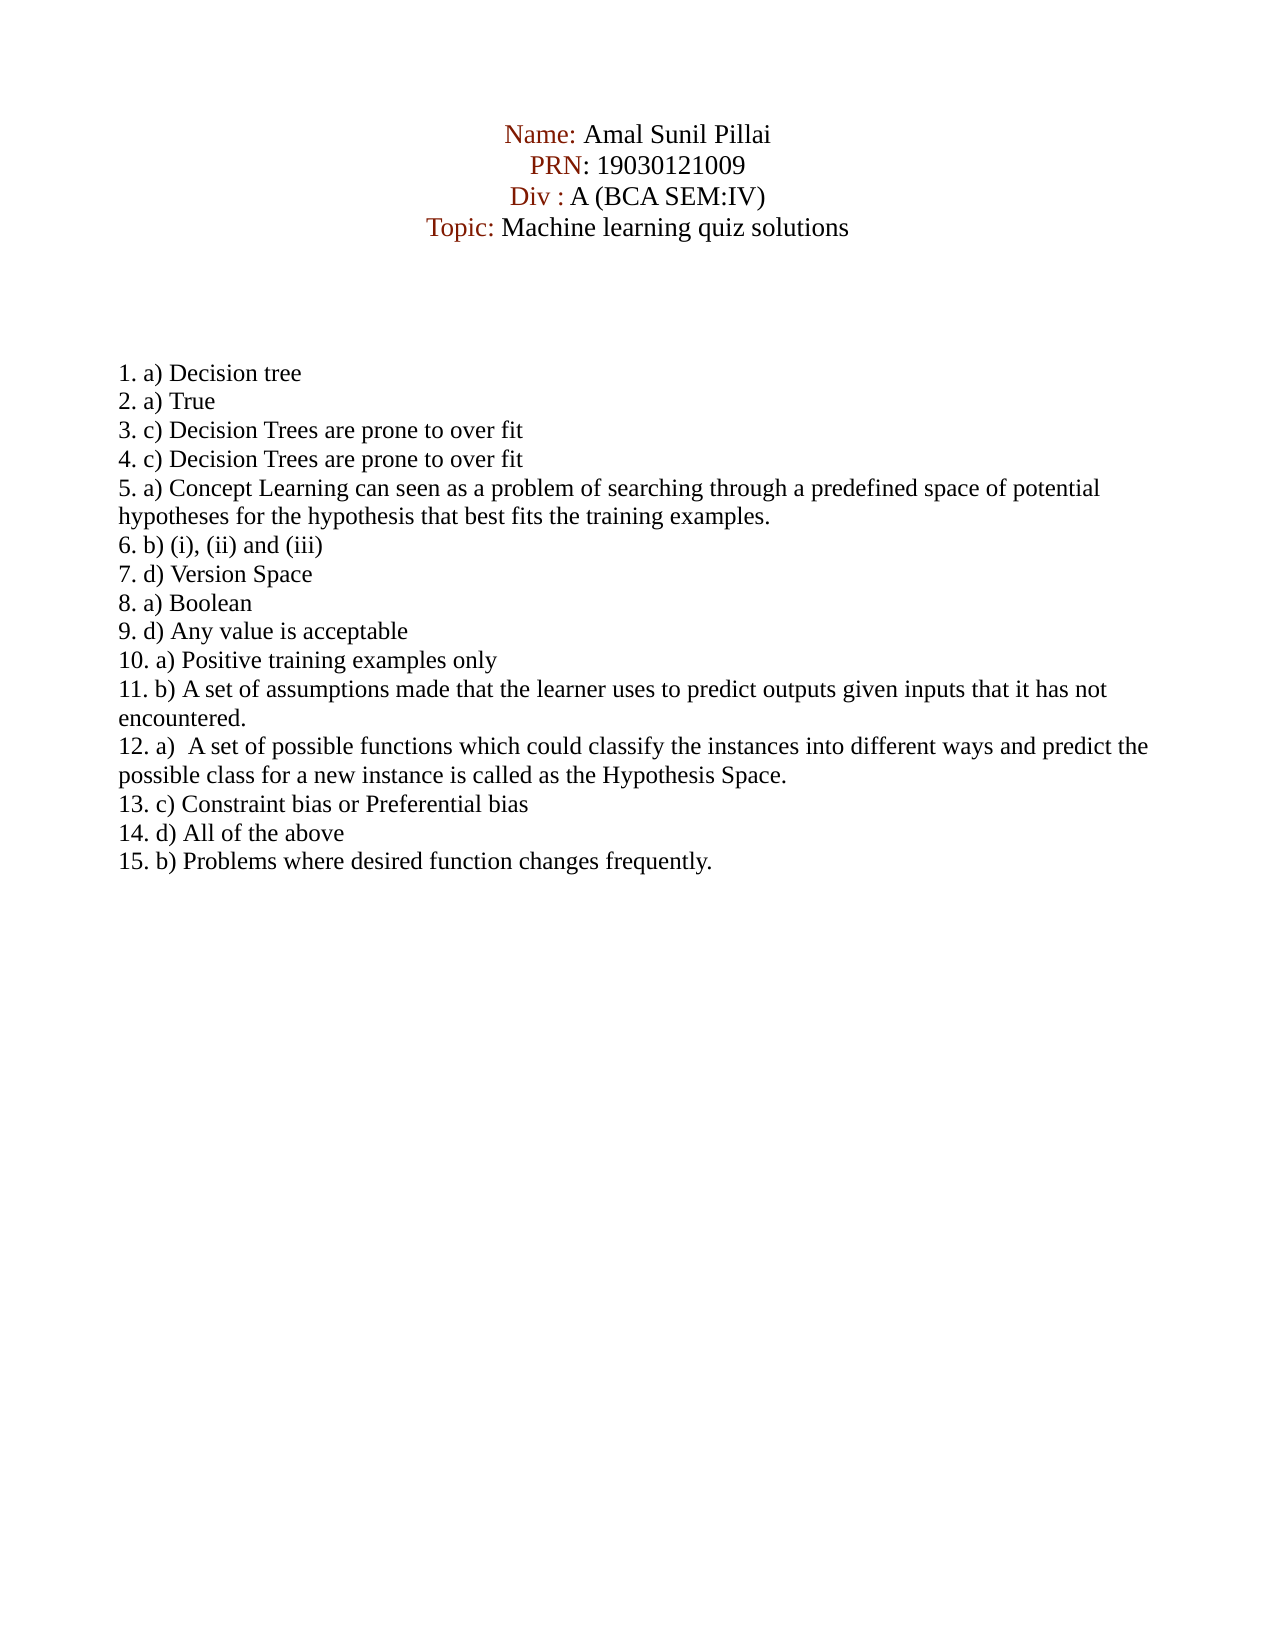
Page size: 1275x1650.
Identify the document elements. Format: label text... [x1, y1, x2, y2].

text 3. c) Decision Trees are prone to over fit [118, 415, 1157, 444]
text 1. a) Decision tree [118, 358, 1157, 386]
text 2. a) True [118, 386, 1157, 415]
text Name: Amal Sunil Pillai [118, 118, 1157, 149]
text 8. a) Boolean [118, 588, 1157, 616]
text 10. a) Positive training examples only [118, 645, 1157, 674]
text 13. c) Constraint bias or Preferential bias [118, 789, 1157, 818]
text 9. d) Any value is acceptable [118, 616, 1157, 645]
text 12. a) A set of possible functions which could classify the instances into different ways and predict the possible class for a new instance is called as the Hypothesis Space. [118, 731, 1157, 789]
text Topic: Machine learning quiz solutions [118, 212, 1157, 243]
text Div : A (BCA SEM:IV) [118, 180, 1157, 212]
text PRN: 19030121009 [118, 149, 1157, 180]
text 4. c) Decision Trees are prone to over fit [118, 444, 1157, 473]
text 6. b) (i), (ii) and (iii) [118, 530, 1157, 559]
text 15. b) Problems where desired function changes frequently. [118, 846, 1157, 875]
text 5. a) Concept Learning can seen as a problem of searching through a predefined space of potential hypotheses for the hypothesis that best fits the training examples. [118, 473, 1157, 530]
text 11. b) A set of assumptions made that the learner uses to predict outputs given inputs that it has not encountered. [118, 674, 1157, 731]
text 7. d) Version Space [118, 559, 1157, 588]
text 14. d) All of the above [118, 818, 1157, 846]
